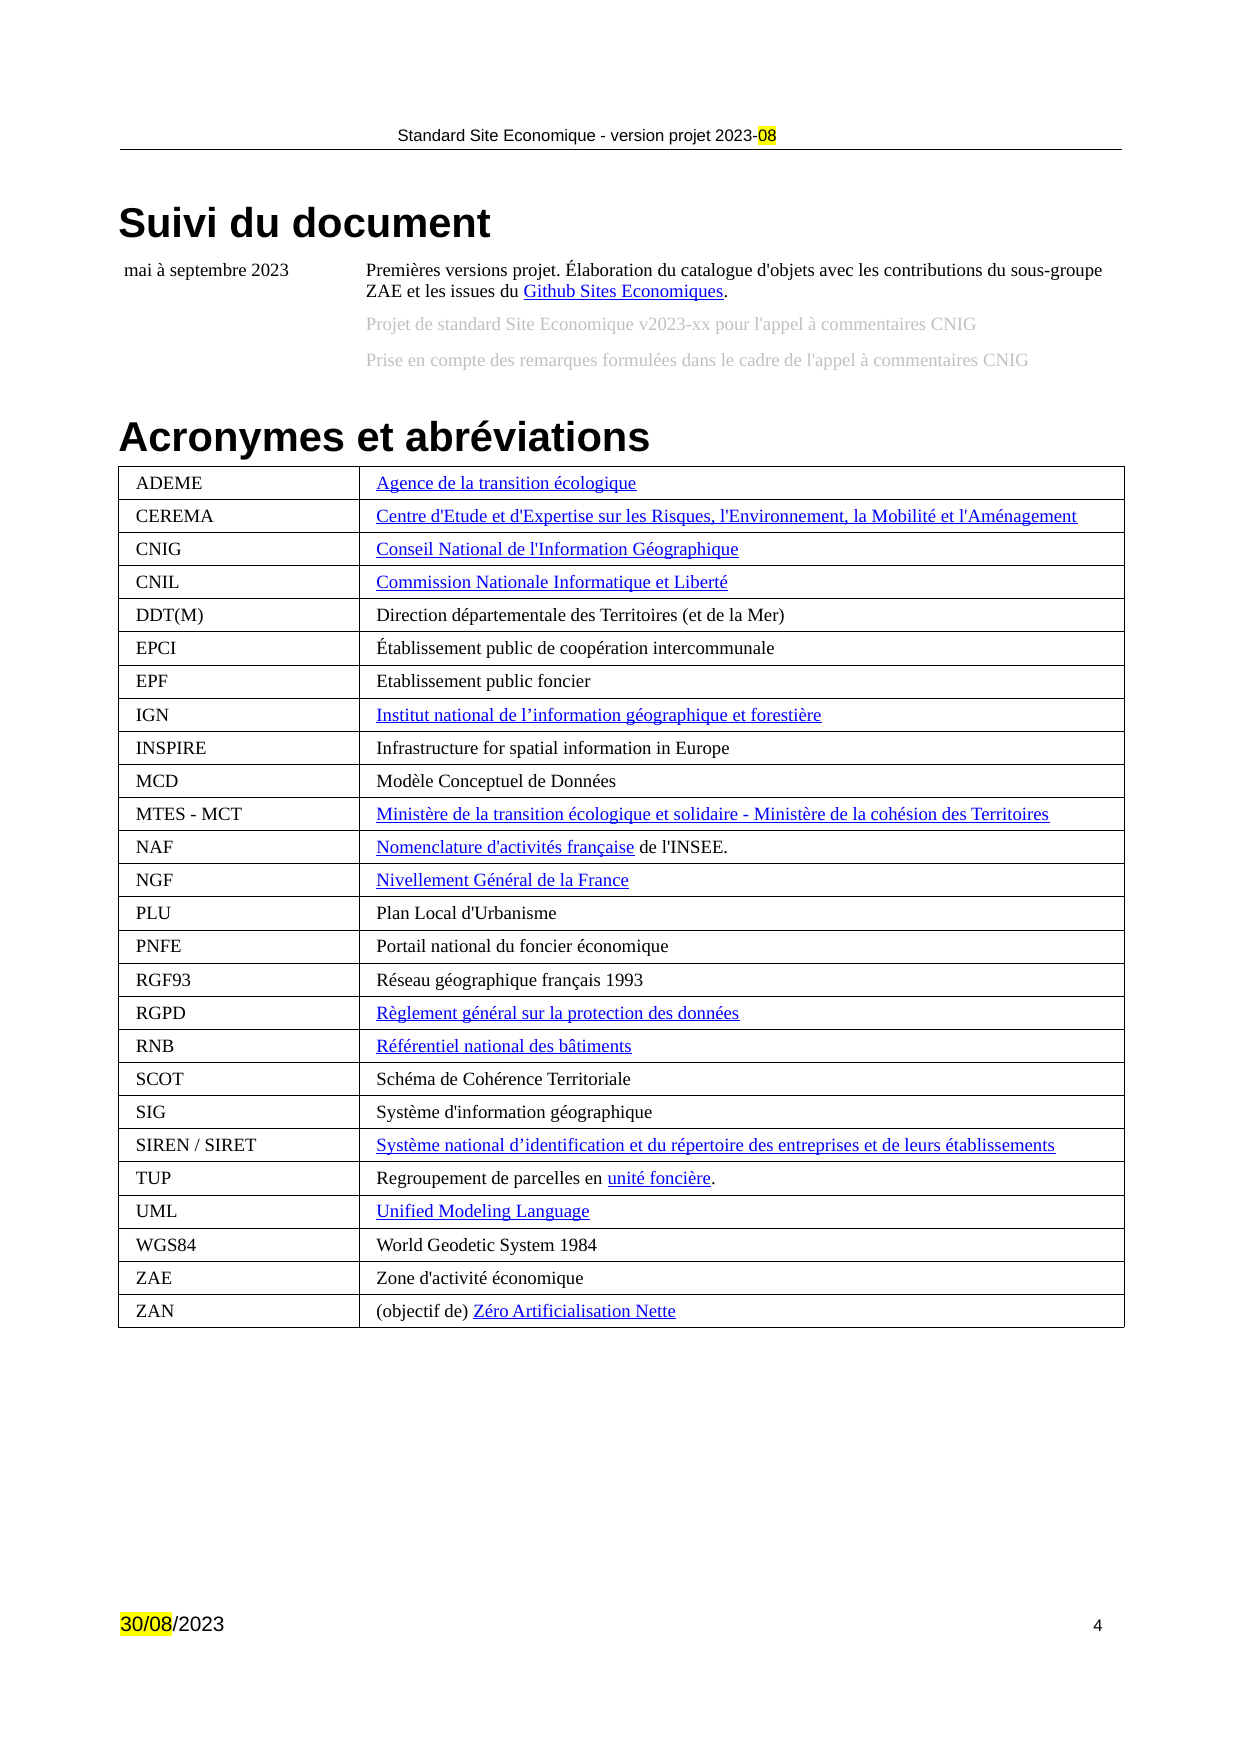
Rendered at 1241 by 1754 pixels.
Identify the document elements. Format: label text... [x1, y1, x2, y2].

table_cell Infrastructure for spatial information in Europe [360, 732, 1124, 764]
text Suivi du document [118, 199, 1116, 247]
table_cell PNFE [119, 931, 359, 963]
table_cell Portail national du foncier économique [360, 931, 1124, 963]
table_cell NAF [119, 831, 359, 863]
table_cell UML [119, 1196, 359, 1228]
table_cell SCOT [119, 1063, 359, 1095]
table_cell PLU [119, 897, 359, 929]
table_cell Conseil National de l'Information Géographique [360, 533, 1124, 565]
table_cell Référentiel national des bâtiments [360, 1030, 1124, 1062]
table_cell Nomenclature d'activités française de l'INSEE. [360, 831, 1124, 863]
table_cell NGF [119, 864, 359, 896]
text Acronymes et abréviations [118, 412, 1116, 460]
table_cell MTES - MCT [119, 798, 359, 830]
table_header Premières versions projet. Élaboration du catalogue d'objets avec les contributions du sous-groupe ZAE et les issues du Github Sites Economiques. [354, 253, 1122, 307]
table_cell Institut national de l’information géographique et forestière [360, 699, 1124, 731]
table_cell Prise en compte des remarques formulées dans le cadre de l'appel à commentaires CNIG [354, 343, 1122, 379]
table_cell CNIL [119, 566, 359, 598]
table_cell ZAE [119, 1262, 359, 1294]
table_cell ZAN [119, 1295, 359, 1327]
table_cell CNIG [119, 533, 359, 565]
table_cell Unified Modeling Language [360, 1196, 1124, 1228]
table_cell CEREMA [119, 500, 359, 532]
table_cell Modèle Conceptuel de Données [360, 765, 1124, 797]
table_cell EPF [119, 666, 359, 698]
table_cell Direction départementale des Territoires (et de la Mer) [360, 599, 1124, 631]
table_cell Zone d'activité économique [360, 1262, 1124, 1294]
table_cell Commission Nationale Informatique et Liberté [360, 566, 1124, 598]
table_cell Regroupement de parcelles en unité foncière. [360, 1162, 1124, 1194]
table_cell Établissement public de coopération intercommunale [360, 632, 1124, 664]
table_cell (objectif de) Zéro Artificialisation Nette [360, 1295, 1124, 1327]
table_cell SIREN / SIRET [119, 1129, 359, 1161]
table_cell Projet de standard Site Economique v2023-xx pour l'appel à commentaires CNIG [354, 307, 1122, 343]
table_header mai à septembre 2023 [118, 253, 354, 307]
table_cell Schéma de Cohérence Territoriale [360, 1063, 1124, 1095]
table_cell Système national d’identification et du répertoire des entreprises et de leurs établissements [360, 1129, 1124, 1161]
table_cell [118, 343, 354, 379]
table_cell Nivellement Général de la France [360, 864, 1124, 896]
table_header ADEME [119, 467, 359, 499]
table_cell Plan Local d'Urbanisme [360, 897, 1124, 929]
table_cell RNB [119, 1030, 359, 1062]
table_cell EPCI [119, 632, 359, 664]
table_cell Règlement général sur la protection des données [360, 997, 1124, 1029]
table_header Agence de la transition écologique [360, 467, 1124, 499]
table_cell DDT(M) [119, 599, 359, 631]
table_cell Réseau géographique français 1993 [360, 964, 1124, 996]
table_cell INSPIRE [119, 732, 359, 764]
table_cell SIG [119, 1096, 359, 1128]
table_cell World Geodetic System 1984 [360, 1229, 1124, 1261]
table_cell WGS84 [119, 1229, 359, 1261]
table_cell Etablissement public foncier [360, 666, 1124, 698]
table_cell Système d'information géographique [360, 1096, 1124, 1128]
table_cell RGPD [119, 997, 359, 1029]
table_cell RGF93 [119, 964, 359, 996]
table_cell Centre d'Etude et d'Expertise sur les Risques, l'Environnement, la Mobilité et l'Aménagement [360, 500, 1124, 532]
table_cell MCD [119, 765, 359, 797]
table_cell [118, 307, 354, 343]
table_cell IGN [119, 699, 359, 731]
table_cell TUP [119, 1162, 359, 1194]
table_cell Ministère de la transition écologique et solidaire - Ministère de la cohésion des Territoires [360, 798, 1124, 830]
